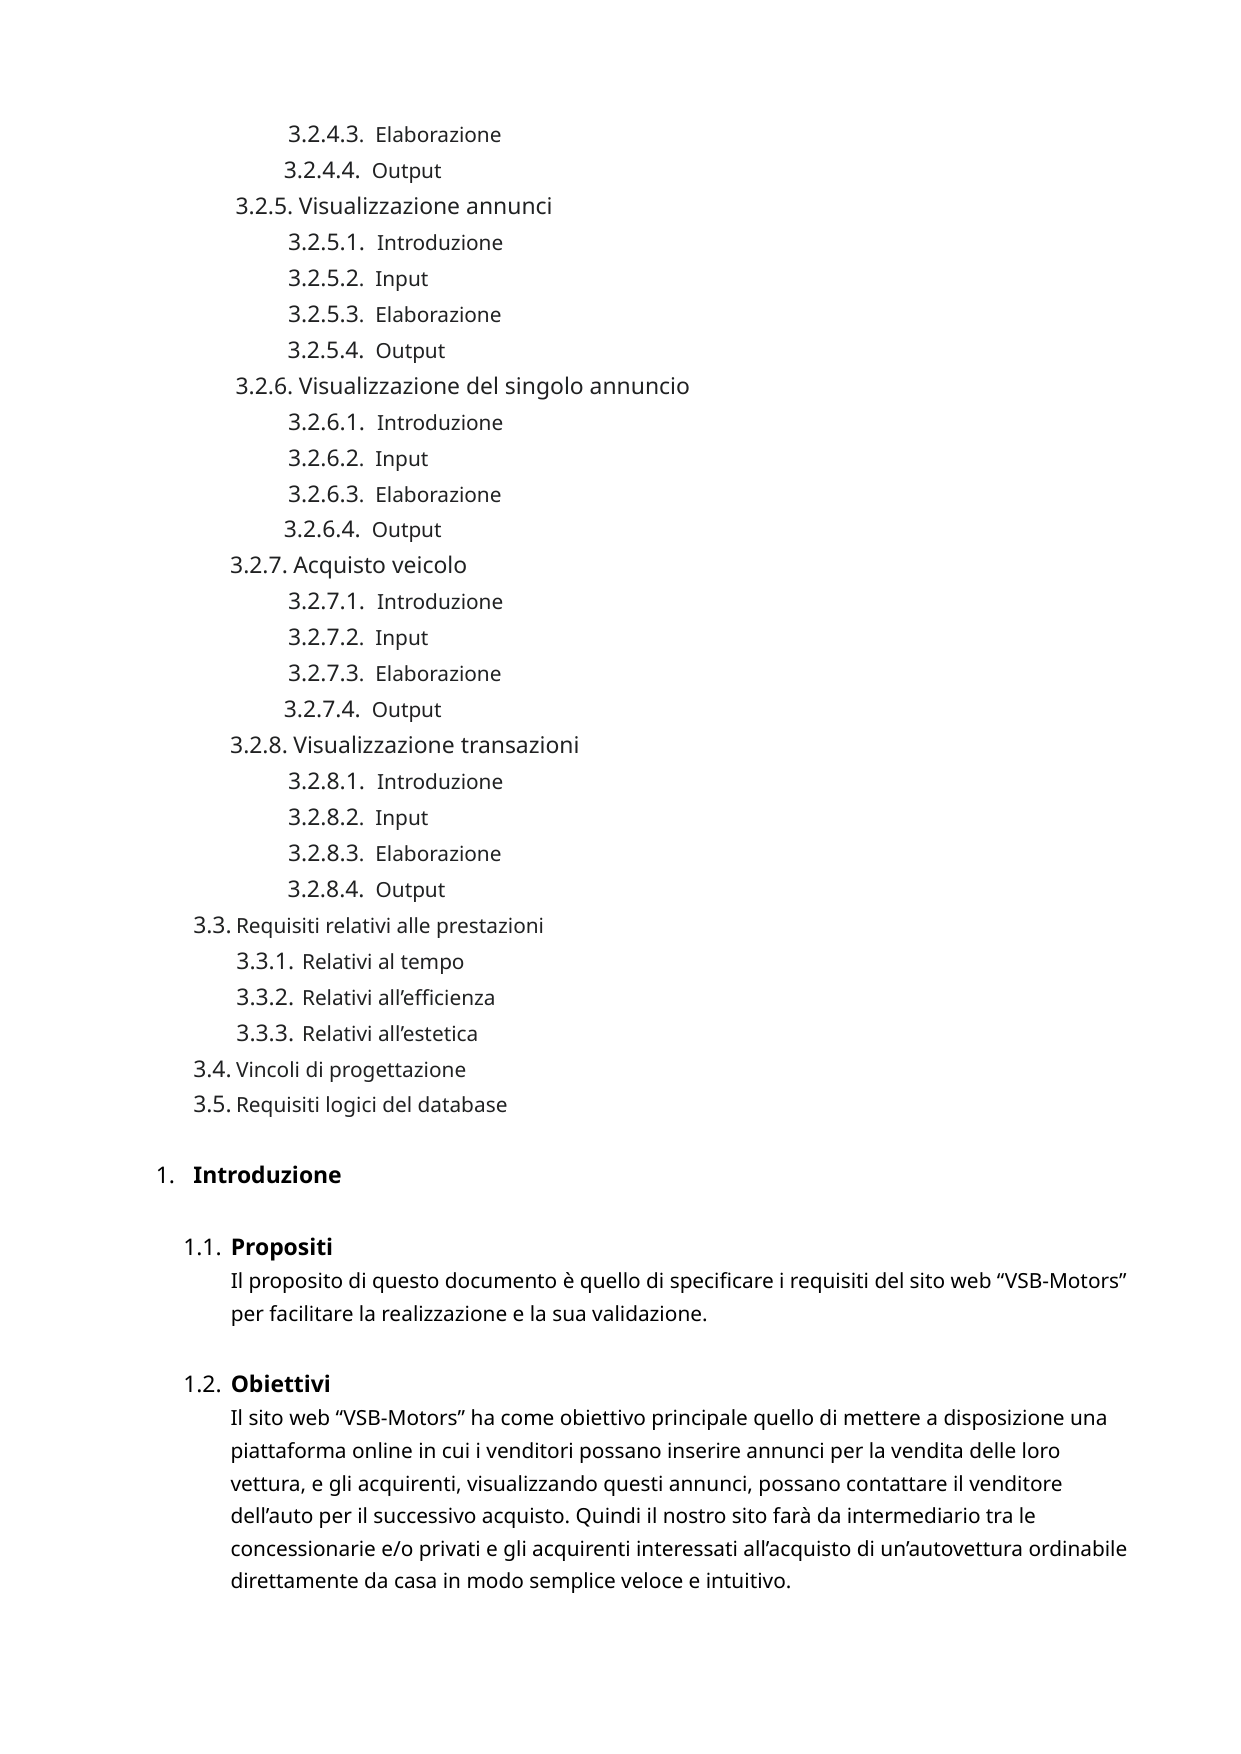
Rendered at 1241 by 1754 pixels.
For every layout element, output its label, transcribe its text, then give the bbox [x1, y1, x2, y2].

list Requisiti relativi alle prestazioni [193, 909, 1140, 940]
text 3.2.7.4. Output [118, 693, 1140, 724]
list Relativi all’estetica [236, 1017, 1140, 1048]
text 3.2.8.3. Elaborazione [236, 837, 1140, 868]
text 3.2.4.3. Elaborazione [236, 118, 1140, 149]
text 3.2.7.1. Introduzione [236, 585, 1140, 617]
text 3.2.8. Visualizzazione transazioni [118, 729, 1140, 760]
text 3.2.8.4. Output [118, 873, 1140, 904]
text 3.2.4.4. Output [118, 154, 1140, 185]
text 3.2.5.3. Elaborazione [236, 298, 1140, 329]
text 3.2.5.1. Introduzione [236, 226, 1140, 257]
text 3.2.6.3. Elaborazione [236, 477, 1140, 509]
text 3.2.6.1. Introduzione [236, 406, 1140, 437]
text 3.2.6.2. Input [236, 442, 1140, 473]
text 3.2.6. Visualizzazione del singolo annuncio [118, 370, 1140, 401]
text 3.2.7. Acquisto veicolo [118, 549, 1140, 581]
list Propositi [183, 1230, 1140, 1262]
text 3.2.7.3. Elaborazione [236, 657, 1140, 688]
text 3.2.6.4. Output [118, 513, 1140, 545]
list Vincoli di progettazione [193, 1052, 1140, 1084]
text 3.2.8.1. Introduzione [236, 765, 1140, 796]
text 3.2.5.2. Input [236, 262, 1140, 293]
list Il proposito di questo documento è quello di specificare i requisiti del sito web “VSB-Motors” per facilitare la realizzazione e la sua validazione. [193, 1266, 1140, 1327]
list Relativi all’efficienza [236, 981, 1140, 1012]
text 3.2.5. Visualizzazione annunci [118, 190, 1140, 221]
list Requisiti logici del database [193, 1088, 1140, 1120]
text 3.2.8.2. Input [236, 801, 1140, 832]
list Introduzione [156, 1158, 1140, 1190]
list Obiettivi [183, 1367, 1140, 1399]
list Il sito web “VSB-Motors” ha come obiettivo principale quello di mettere a disposizione una piattaforma online in cui i venditori possano inserire annunci per la vendita delle loro vettura, e gli acquirenti, visualizzando questi annunci, possano contattare il venditore dell’auto per il successivo acquisto. Quindi il nostro sito farà da intermediario tra le concessionarie e/o privati e gli acquirenti interessati all’acquisto di un’autovettura ordinabile direttamente da casa in modo semplice veloce e intuitivo. [189, 1403, 1140, 1595]
list Relativi al tempo [236, 945, 1140, 976]
text 3.2.7.2. Input [236, 621, 1140, 652]
text 3.2.5.4. Output [118, 334, 1140, 365]
